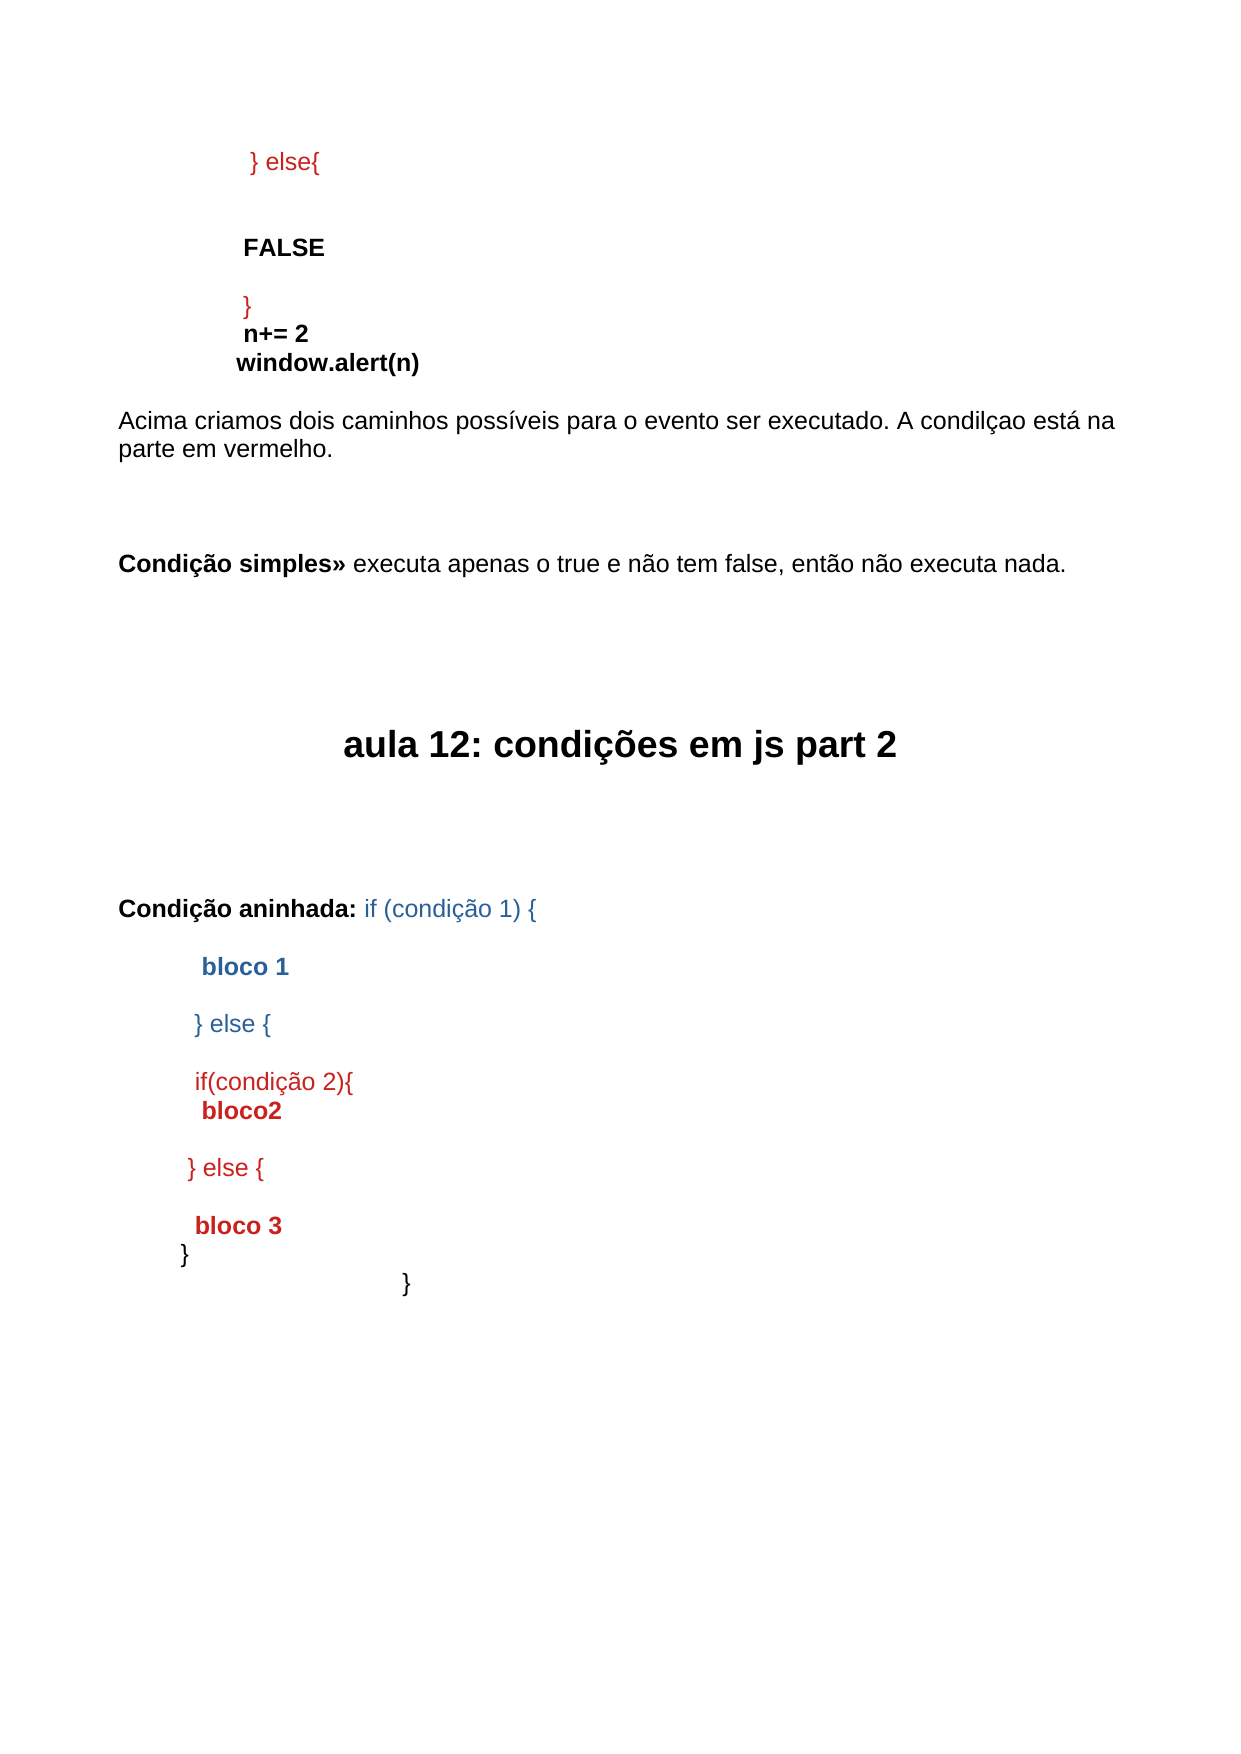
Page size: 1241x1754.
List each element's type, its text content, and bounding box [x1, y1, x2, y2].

text FALSE [118, 233, 1122, 262]
text Condição simples» executa apenas o true e não tem false, então não executa nada. [118, 549, 1122, 578]
text bloco 3 [118, 1211, 1122, 1239]
text n+= 2 [118, 319, 1122, 348]
text } else { [118, 1009, 1122, 1038]
text } [118, 291, 1122, 319]
text Acima criamos dois caminhos possíveis para o evento ser executado. A condilçao está na parte em vermelho. [118, 406, 1122, 463]
text if(condição 2){ [118, 1067, 1122, 1096]
text bloco2 [118, 1096, 1122, 1124]
text } [118, 1268, 1122, 1297]
text } else{ [118, 147, 1122, 176]
text aula 12: condições em js part 2 [118, 722, 1122, 765]
text window.alert(n) [118, 348, 1122, 377]
text } else { [118, 1153, 1122, 1182]
text Condição aninhada: if (condição 1) { [118, 894, 1122, 923]
text bloco 1 [118, 952, 1122, 981]
text } [118, 1239, 1122, 1268]
